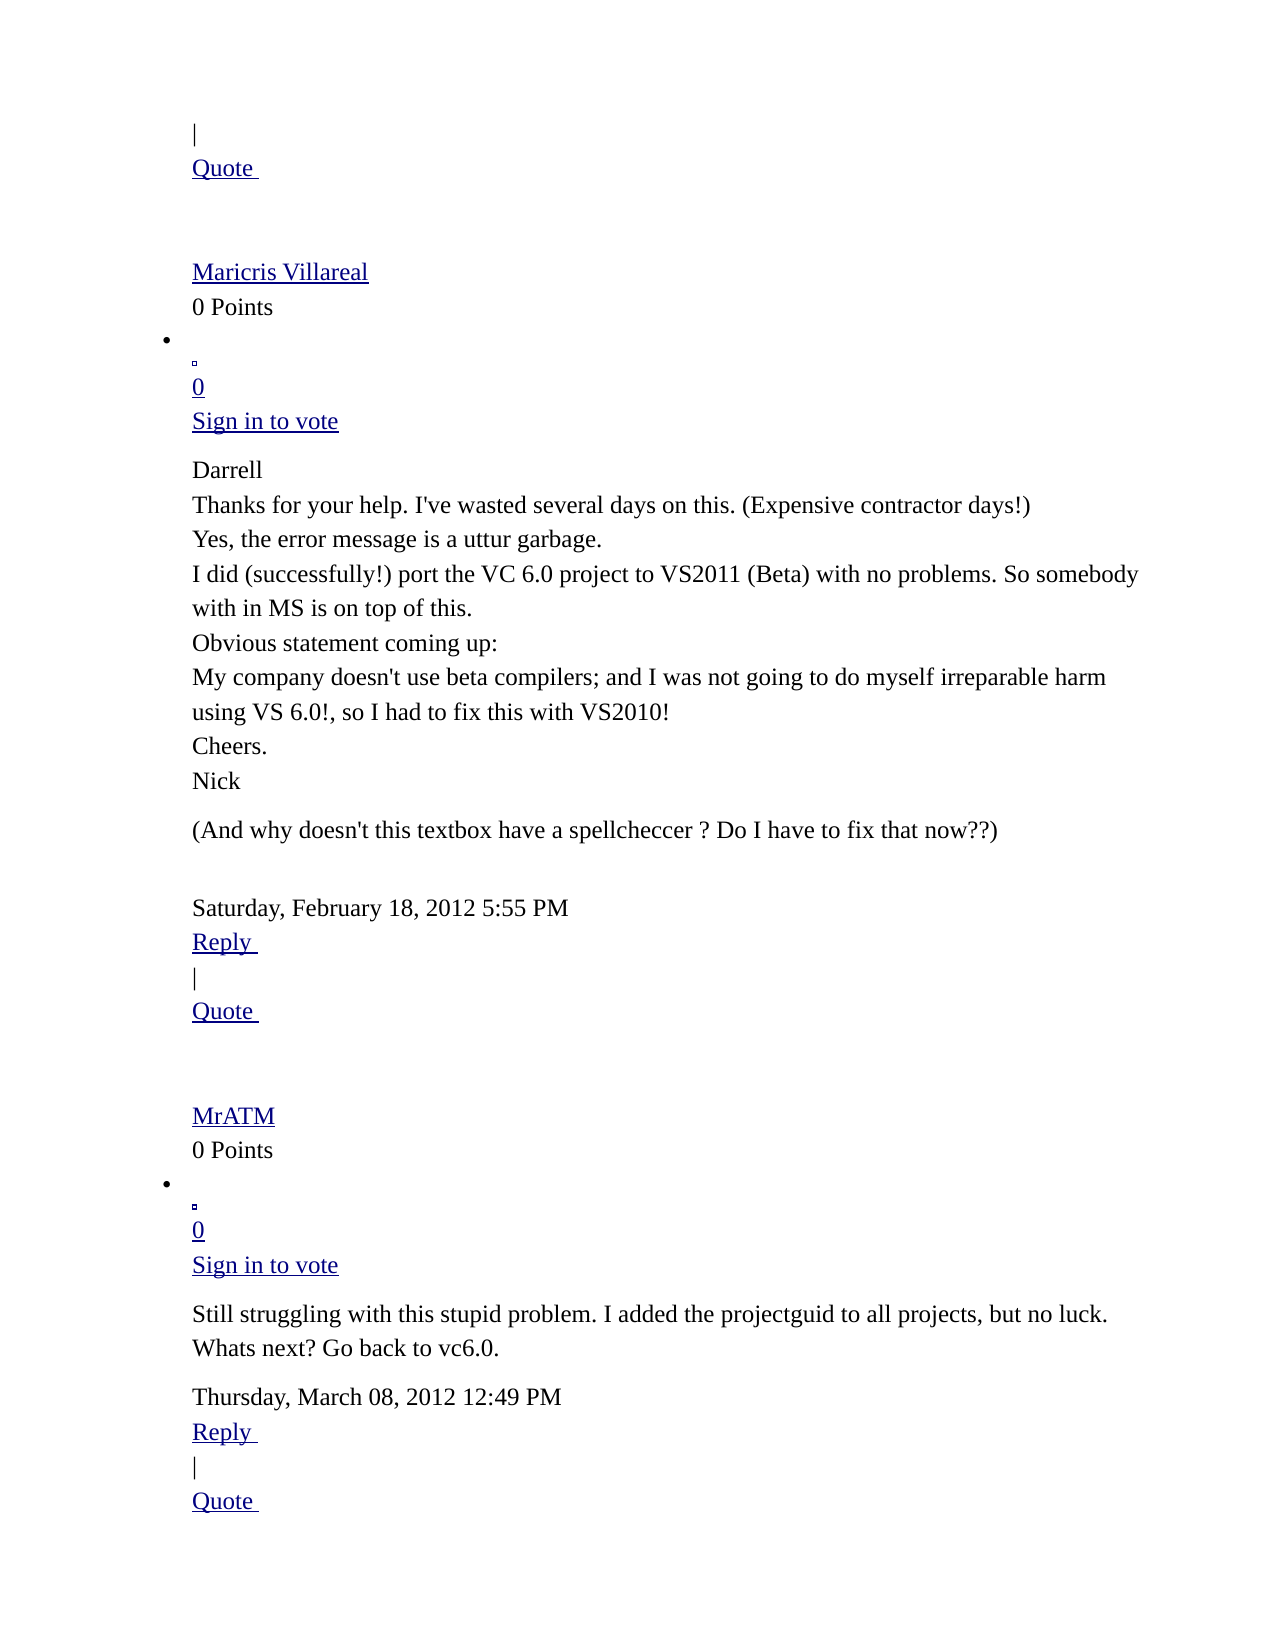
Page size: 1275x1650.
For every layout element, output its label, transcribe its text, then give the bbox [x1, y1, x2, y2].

list 0 Points [162, 1135, 1157, 1164]
list | [162, 962, 1157, 990]
list Saturday, February 18, 2012 5:55 PM [162, 893, 1157, 921]
list (And why doesn't this textbox have a spellcheccer ? Do I have to fix that now??) [162, 815, 1157, 843]
list 0 [162, 372, 1157, 401]
list MrATM [162, 1101, 1157, 1129]
list Thursday, March 08, 2012 12:49 PM [162, 1382, 1157, 1411]
list Quote [162, 153, 1157, 181]
list Still struggling with this stupid problem. I added the projectguid to all projects, but no luck. Whats next? Go back to vc6.0. [162, 1299, 1157, 1362]
list 0 [162, 1215, 1157, 1244]
list Reply [162, 1417, 1157, 1446]
list Sign in to vote [162, 406, 1157, 435]
list Reply [162, 927, 1157, 956]
list | [162, 118, 1157, 147]
list Maricris Villareal [162, 257, 1157, 286]
list 0 Points [162, 292, 1157, 320]
list Quote [162, 1486, 1157, 1515]
list Quote [162, 996, 1157, 1025]
list Sign in to vote [162, 1250, 1157, 1279]
list Darrell Thanks for your help. I've wasted several days on this. (Expensive contractor days!) Yes, the error message is a uttur garbage. I did (successfully!) port the VC 6.0 project to VS2011 (Beta) with no problems. So somebody with in MS is on top of this. Obvious statement coming up: My company doesn't use beta compilers; and I was not going to do myself irreparable harm using VS 6.0!, so I had to fix this with VS2010! Cheers. Nick [162, 455, 1157, 794]
list | [162, 1451, 1157, 1480]
